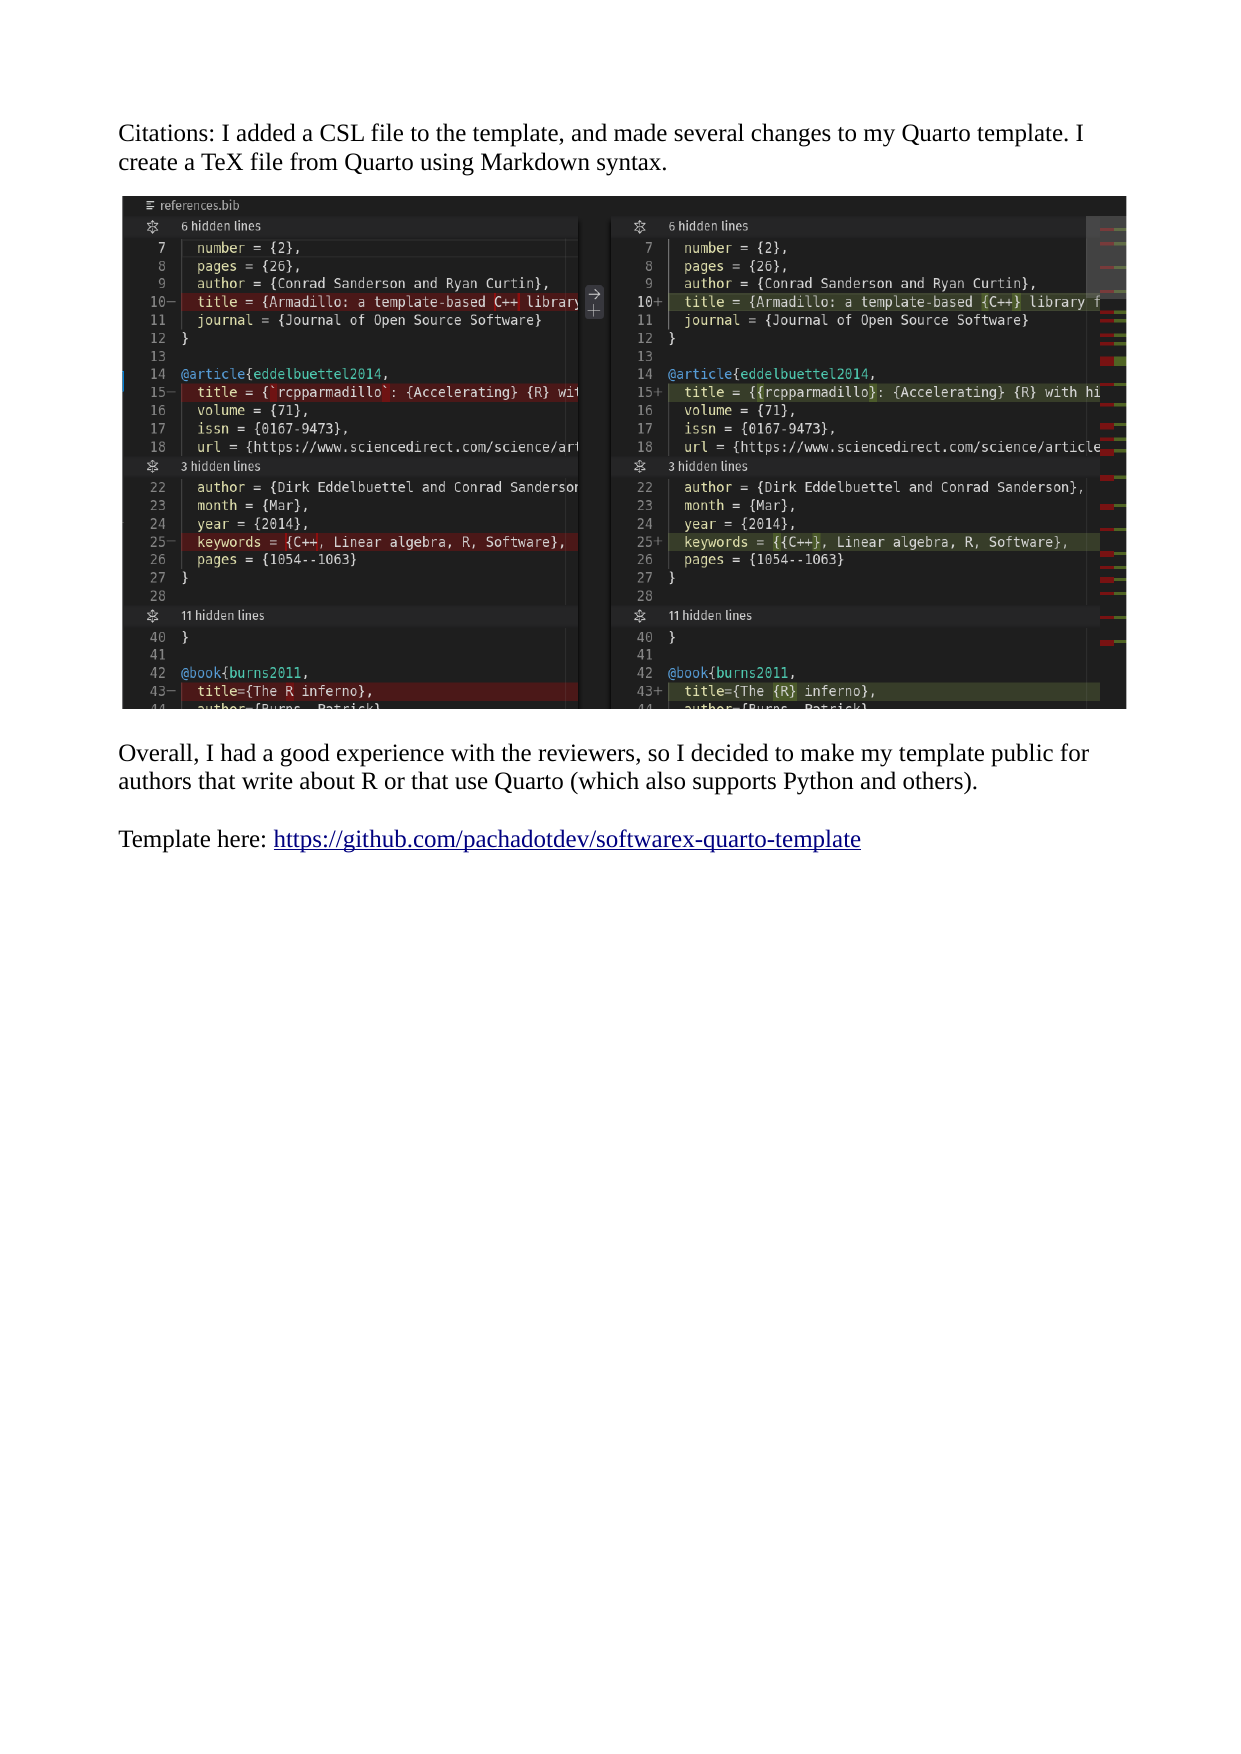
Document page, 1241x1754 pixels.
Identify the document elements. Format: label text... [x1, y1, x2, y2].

picture [122, 196, 1127, 709]
text Overall, I had a good experience with the reviewers, so I decided to make my template public for authors that write about R or that use Quarto (which also supports Python and others). [118, 738, 1122, 795]
text Citations: I added a CSL file to the template, and made several changes to my Quarto template. I create a TeX file from Quarto using Markdown syntax. [118, 118, 1122, 176]
text Template here: https://github.com/pachadotdev/softwarex-quarto-template [118, 824, 1122, 853]
